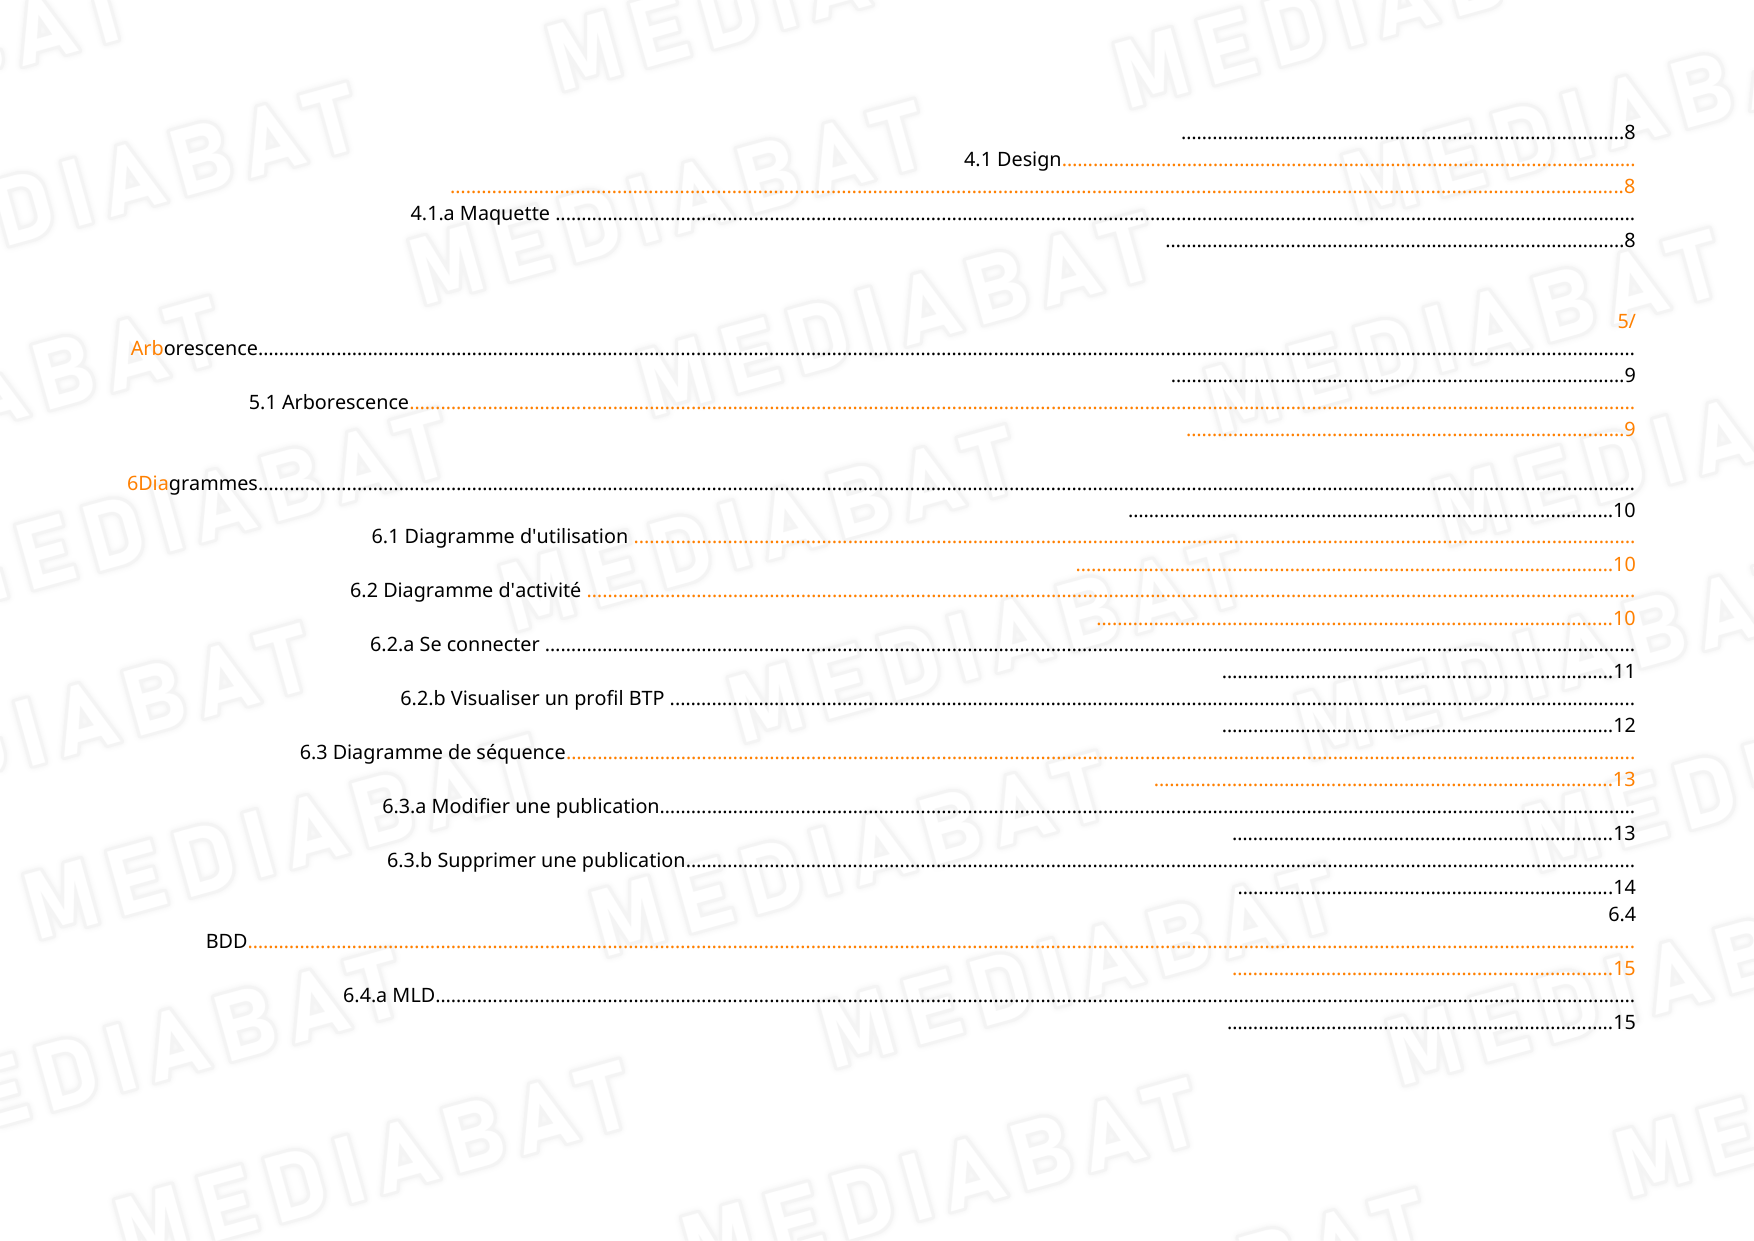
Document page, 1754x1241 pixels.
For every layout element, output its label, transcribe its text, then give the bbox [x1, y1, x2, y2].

text 6.4.a MLD……………………….………………………………………………………………………………………………………………………………………………………………………………….………………………………………………………………..15 [118, 981, 1636, 1035]
picture [0, 0, 1754, 1241]
text 4.1 Design………………………………………………………………………………………………..……………………………………………………………………………………………………………………………………………………………………………………….……………..8 [118, 145, 1636, 199]
text 4.1.a Maquette ..…………………………………………………………………………………………………………………………………………………………………………………….………………….…………………………………………………………8 [118, 199, 1636, 253]
text 6.2.a Se connecter ……………………………………………………………………………………………………………………………………………………………………….……………….……...…………………………………………………………11 [118, 631, 1636, 685]
text 6.3.b Supprimer une publication…………………………………………………………………………………………………………………………………………………….………….……..……………………………………………………….14 [118, 847, 1636, 901]
text 6.4 BDD…………………………………………………………………………………………………………………………………………………………………………………………………………………………………………..………………………………………………………….…...15 [118, 901, 1636, 981]
text 6.2 Diagramme d'activité ………..……………………………………………………………………………………………………………………………………………………………………….…………………...…………………………………………………………………10 [118, 577, 1636, 631]
text 5.1 Arborescence……………………………………………………………………………………………………………………………………………………………………………………………………………….….……………………..………………………………………………9 [118, 388, 1636, 442]
text 6.3.a Modifier une publication…………………………………………………………………………………………………………………………………………………………………….………………………………………………………….…...13 [118, 793, 1636, 847]
text 5/ Arborescence………………………………………………………………………………………………………………………………………………………………………………………………………………………………………………………………………………………………………………………9 [118, 307, 1636, 388]
text 6.1 Diagramme d'utilisation ..……………………………………………………………………………………………………………………………………………………………………….……………………....…………………………………………………………………10 [118, 523, 1636, 577]
text 6.3 Diagramme de séquence…………………………………………………………………………………………………………………………………………………………………………………….…………..………………………………………………………………..13 [118, 739, 1636, 793]
text 6Diagrammes……………………………………………………………………………………………………………………………………………………………………………………………………………………………………………………………………………………………………………………………10 [118, 469, 1636, 523]
text 6.2.b Visualiser un profil BTP ..………………………………………………………………………………………………………………………………………………….……………..……...…………………………………………………………12 [118, 685, 1636, 739]
text ………………………………………………………………………….8 [118, 118, 1636, 145]
